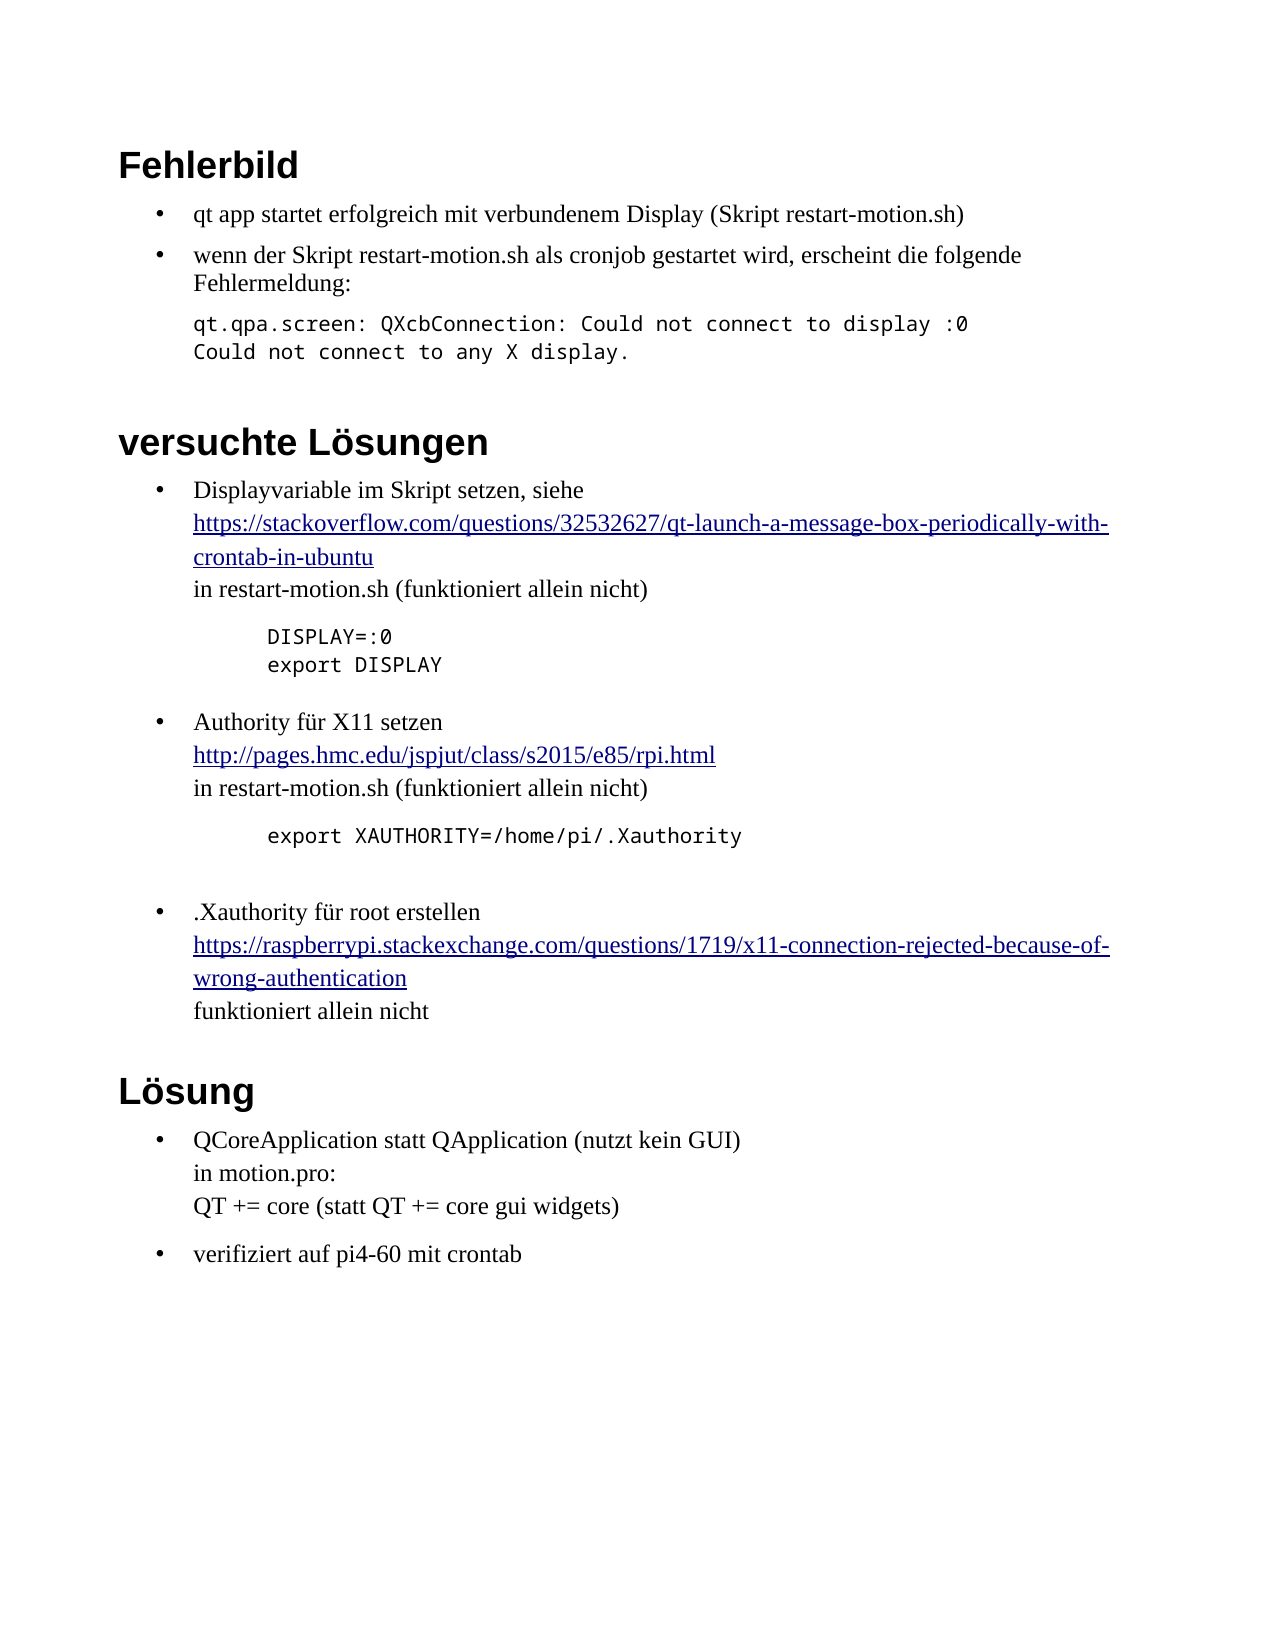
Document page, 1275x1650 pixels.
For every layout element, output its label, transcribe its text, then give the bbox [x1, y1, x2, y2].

subtitle versuchte Lösungen [118, 419, 1157, 463]
text DISPLAY=:0 [193, 622, 1157, 651]
list verifiziert auf pi4-60 mit crontab [156, 1239, 1157, 1267]
list .Xauthority für root erstellen https://raspberrypi.stackexchange.com/questions/1719/x11-connection-rejected-because-of-wrong-authentication funktioniert allein nicht [156, 897, 1157, 1025]
subtitle Lösung [118, 1069, 1157, 1112]
subtitle Fehlerbild [118, 143, 1157, 187]
list qt app startet erfolgreich mit verbundenem Display (Skript restart-motion.sh) [156, 199, 1157, 228]
text qt.qpa.screen: QXcbConnection: Could not connect to display :0 [193, 309, 1157, 337]
text Could not connect to any X display. [193, 337, 1157, 366]
text export XAUTHORITY=/home/pi/.Xauthority [193, 821, 1157, 849]
list wenn der Skript restart-motion.sh als cronjob gestartet wird, erscheint die folgende Fehlermeldung: [156, 240, 1157, 297]
text export DISPLAY [193, 651, 1157, 679]
list Authority für X11 setzen http://pages.hmc.edu/jspjut/class/s2015/e85/rpi.html in restart-motion.sh (funktioniert allein nicht) [156, 707, 1157, 802]
list QCoreApplication statt QApplication (nutzt kein GUI) in motion.pro: QT += core (statt QT += core gui widgets) [156, 1125, 1157, 1220]
list Displayvariable im Skript setzen, siehe https://stackoverflow.com/questions/32532627/qt-launch-a-message-box-periodically-with-crontab-in-ubuntu in restart-motion.sh (funktioniert allein nicht) [156, 476, 1157, 603]
